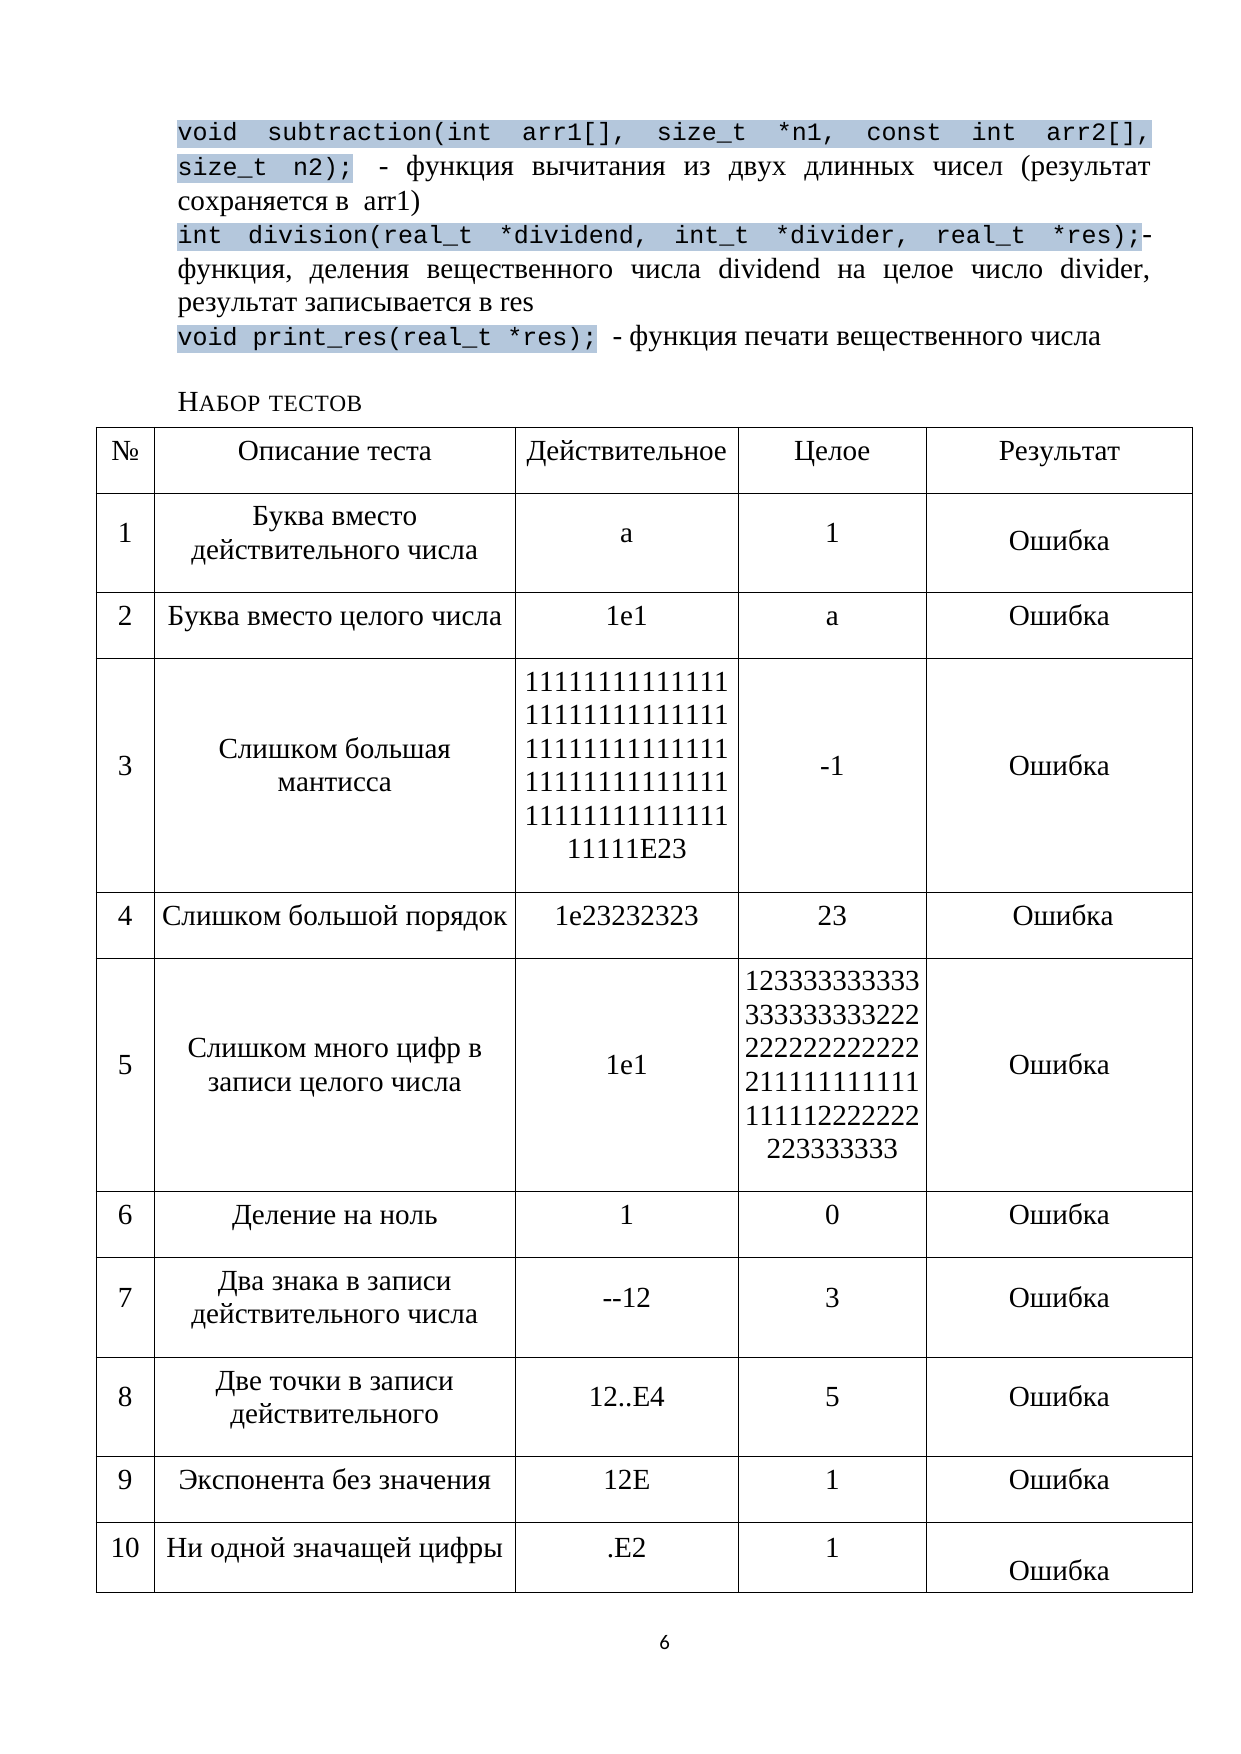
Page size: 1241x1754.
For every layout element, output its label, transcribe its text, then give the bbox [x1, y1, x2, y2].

table_cell a [516, 494, 738, 592]
table_cell 1 [739, 1523, 926, 1592]
text void subtraction(int arr1[], size_t *n1, const int arr2[], size_t n2); - функция вычитания из двух длинных чисел (результат сохраняется в arr1) [177, 118, 1152, 216]
table_cell 123333333333333333333222222222222222211111111111111112222222223333333 [739, 959, 926, 1191]
table_cell Слишком много цифр в записи целого числа [155, 959, 515, 1191]
table_cell .E2 [516, 1523, 738, 1592]
table_cell Ни одной значащей цифры [155, 1523, 515, 1592]
table_header Целое [739, 428, 926, 493]
table_cell Ошибка [927, 1523, 1192, 1592]
table_cell 1 [739, 494, 926, 592]
table_cell 1 [516, 1192, 738, 1257]
table_cell 1e23232323 [516, 893, 738, 958]
table_cell Ошибка [927, 659, 1192, 892]
table_cell 10 [97, 1523, 154, 1592]
table_cell 3 [97, 659, 154, 892]
table_cell 4 [97, 893, 154, 958]
table_cell Ошибка [927, 893, 1192, 958]
table_cell 23 [739, 893, 926, 958]
table_header Действительное [516, 428, 738, 493]
table_cell Ошибка [927, 1192, 1192, 1257]
table_cell 8 [97, 1358, 154, 1456]
table_cell 5 [97, 959, 154, 1191]
table_cell Деление на ноль [155, 1192, 515, 1257]
table_cell Две точки в записи действительного [155, 1358, 515, 1456]
table_cell 0 [739, 1192, 926, 1257]
table_cell 111111111111111111111111111111111111111111111111111111111111111111111111111E23 [516, 659, 738, 892]
text int division(real_t *dividend, int_t *divider, real_t *res);- функция, деления вещественного числа dividend на целое число divider, результат записывается в res [177, 216, 1152, 318]
table_cell Ошибка [927, 1358, 1192, 1456]
table_cell -1 [739, 659, 926, 892]
table_cell Слишком большая мантисса [155, 659, 515, 892]
table_cell 1e1 [516, 593, 738, 658]
table_cell 9 [97, 1457, 154, 1522]
table_cell 1e1 [516, 959, 738, 1191]
table_cell Буква вместо действительного числа [155, 494, 515, 592]
text void print_res(real_t *res); - функция печати вещественного числа [177, 318, 1152, 353]
table_cell 12..E4 [516, 1358, 738, 1456]
table_cell Слишком большой порядок [155, 893, 515, 958]
table_cell Экспонента без значения [155, 1457, 515, 1522]
table_cell Буква вместо целого числа [155, 593, 515, 658]
table_cell Ошибка [927, 593, 1192, 658]
table_header Описание теста [155, 428, 515, 493]
table_cell 2 [97, 593, 154, 658]
table_cell 7 [97, 1258, 154, 1357]
table_cell Два знака в записи действительного числа [155, 1258, 515, 1357]
table_cell 5 [739, 1358, 926, 1456]
subtitle Набор тестов [177, 384, 1152, 418]
table_cell 3 [739, 1258, 926, 1357]
table_cell Ошибка [927, 1457, 1192, 1522]
table_cell 12E [516, 1457, 738, 1522]
table_cell a [739, 593, 926, 658]
table_header Результат [927, 428, 1192, 493]
table_header № [97, 428, 154, 493]
table_cell 1 [97, 494, 154, 592]
table_cell Ошибка [927, 959, 1192, 1191]
table_cell --12 [516, 1258, 738, 1357]
table_cell Ошибка [927, 1258, 1192, 1357]
table_cell 6 [97, 1192, 154, 1257]
table_cell 1 [739, 1457, 926, 1522]
table_cell Ошибка [927, 494, 1192, 592]
